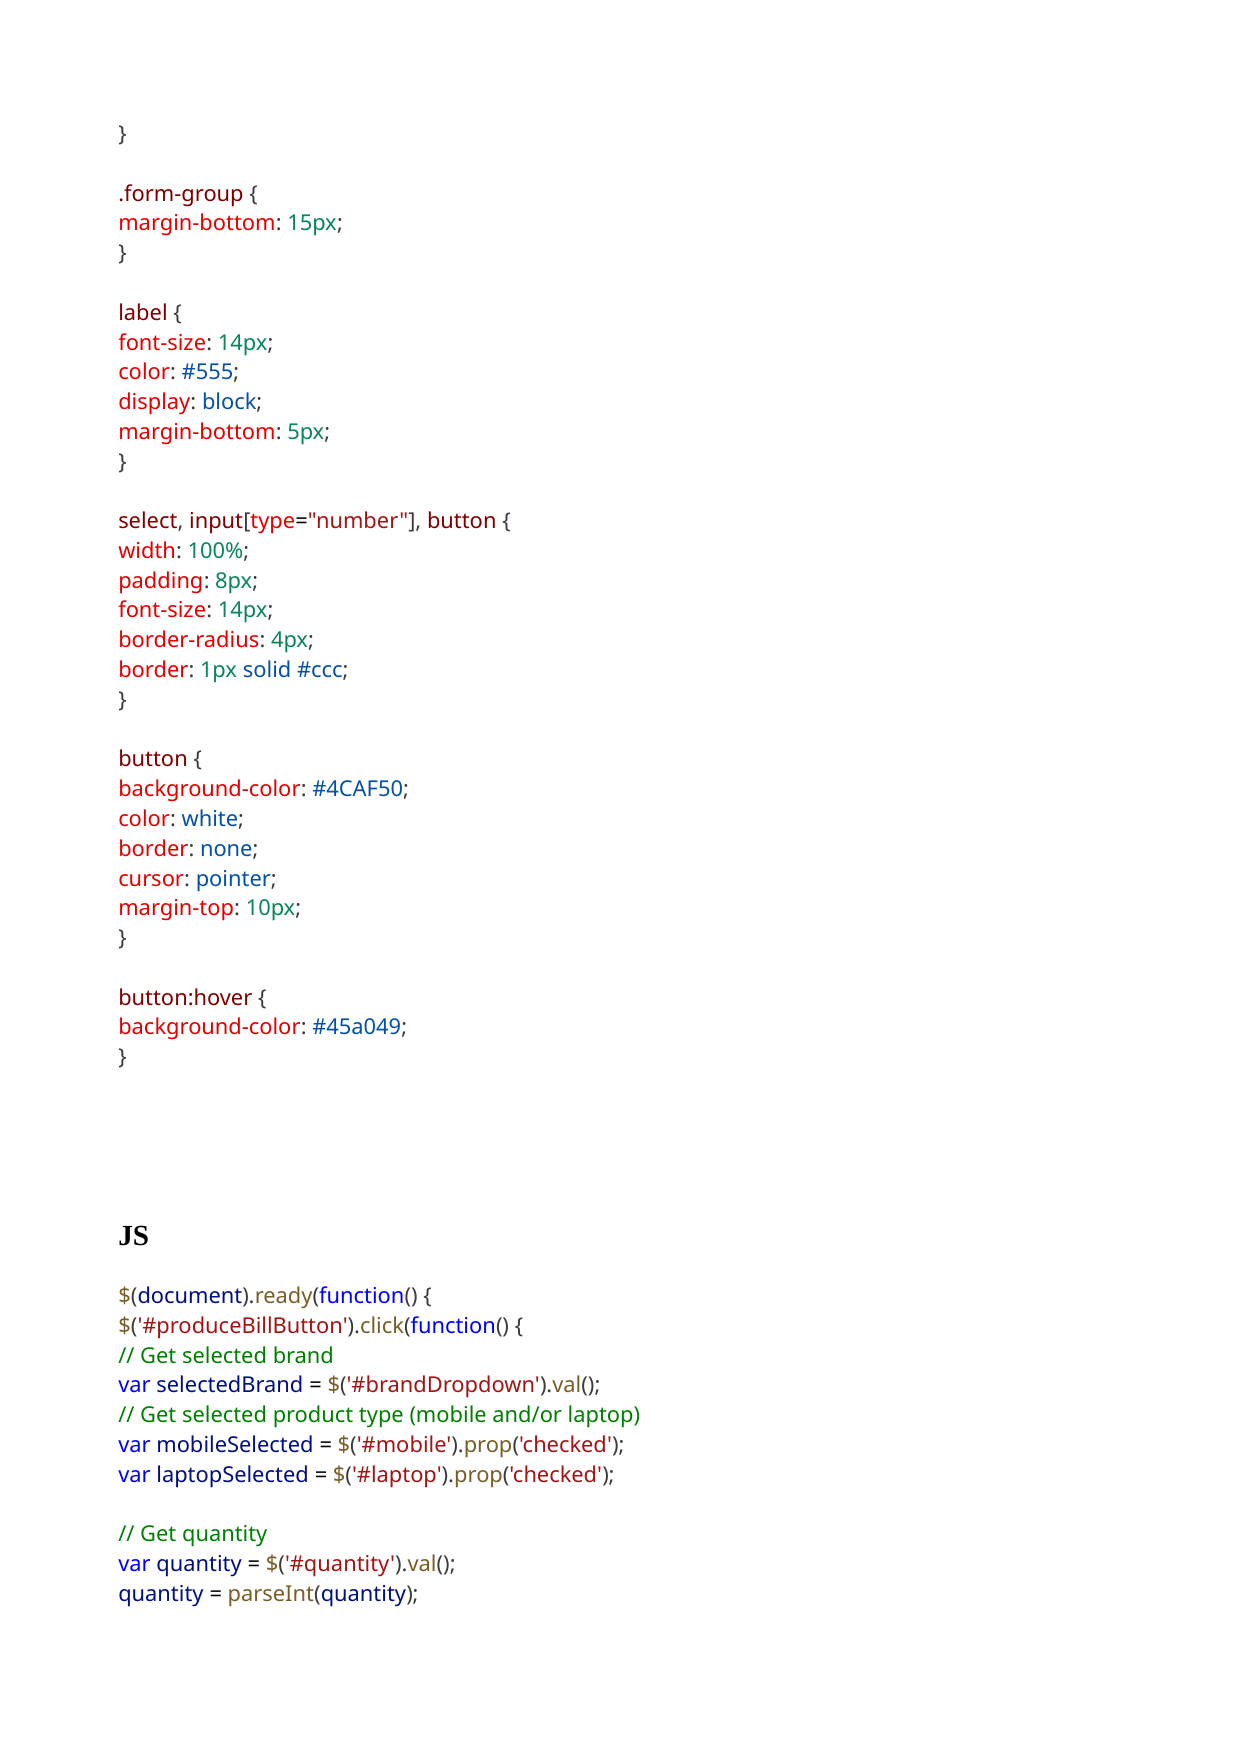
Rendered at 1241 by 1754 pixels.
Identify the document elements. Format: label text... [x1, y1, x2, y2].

text } [118, 446, 1122, 475]
text } [118, 1041, 1122, 1071]
text color: #555; [118, 356, 1122, 386]
text background-color: #4CAF50; [118, 773, 1122, 803]
text $(document).ready(function() { [118, 1280, 1122, 1310]
text display: block; [118, 386, 1122, 416]
text } [118, 922, 1122, 952]
text padding: 8px; [118, 565, 1122, 594]
text label { [118, 297, 1122, 326]
text border-radius: 4px; [118, 624, 1122, 654]
text background-color: #45a049; [118, 1011, 1122, 1041]
text font-size: 14px; [118, 326, 1122, 356]
text font-size: 14px; [118, 594, 1122, 624]
text margin-bottom: 5px; [118, 416, 1122, 446]
text button { [118, 743, 1122, 773]
text var selectedBrand = $('#brandDropdown').val(); [118, 1369, 1122, 1399]
text margin-top: 10px; [118, 892, 1122, 922]
text .form-group { [118, 178, 1122, 207]
text } [118, 237, 1122, 267]
text $('#produceBillButton').click(function() { [118, 1310, 1122, 1340]
text // Get selected brand [118, 1340, 1122, 1369]
text color: white; [118, 803, 1122, 833]
text } [118, 684, 1122, 714]
text border: 1px solid #ccc; [118, 654, 1122, 684]
text JS [118, 1218, 1122, 1251]
text button:hover { [118, 982, 1122, 1011]
text border: none; [118, 833, 1122, 862]
text // Get selected product type (mobile and/or laptop) [118, 1399, 1122, 1429]
text select, input[type="number"], button { [118, 505, 1122, 535]
text cursor: pointer; [118, 862, 1122, 892]
text var laptopSelected = $('#laptop').prop('checked'); [118, 1459, 1122, 1489]
text // Get quantity [118, 1518, 1122, 1548]
text width: 100%; [118, 535, 1122, 565]
text var mobileSelected = $('#mobile').prop('checked'); [118, 1429, 1122, 1459]
text margin-bottom: 15px; [118, 207, 1122, 237]
text var quantity = $('#quantity').val(); [118, 1548, 1122, 1578]
text } [118, 118, 1122, 148]
text quantity = parseInt(quantity); [118, 1578, 1122, 1608]
